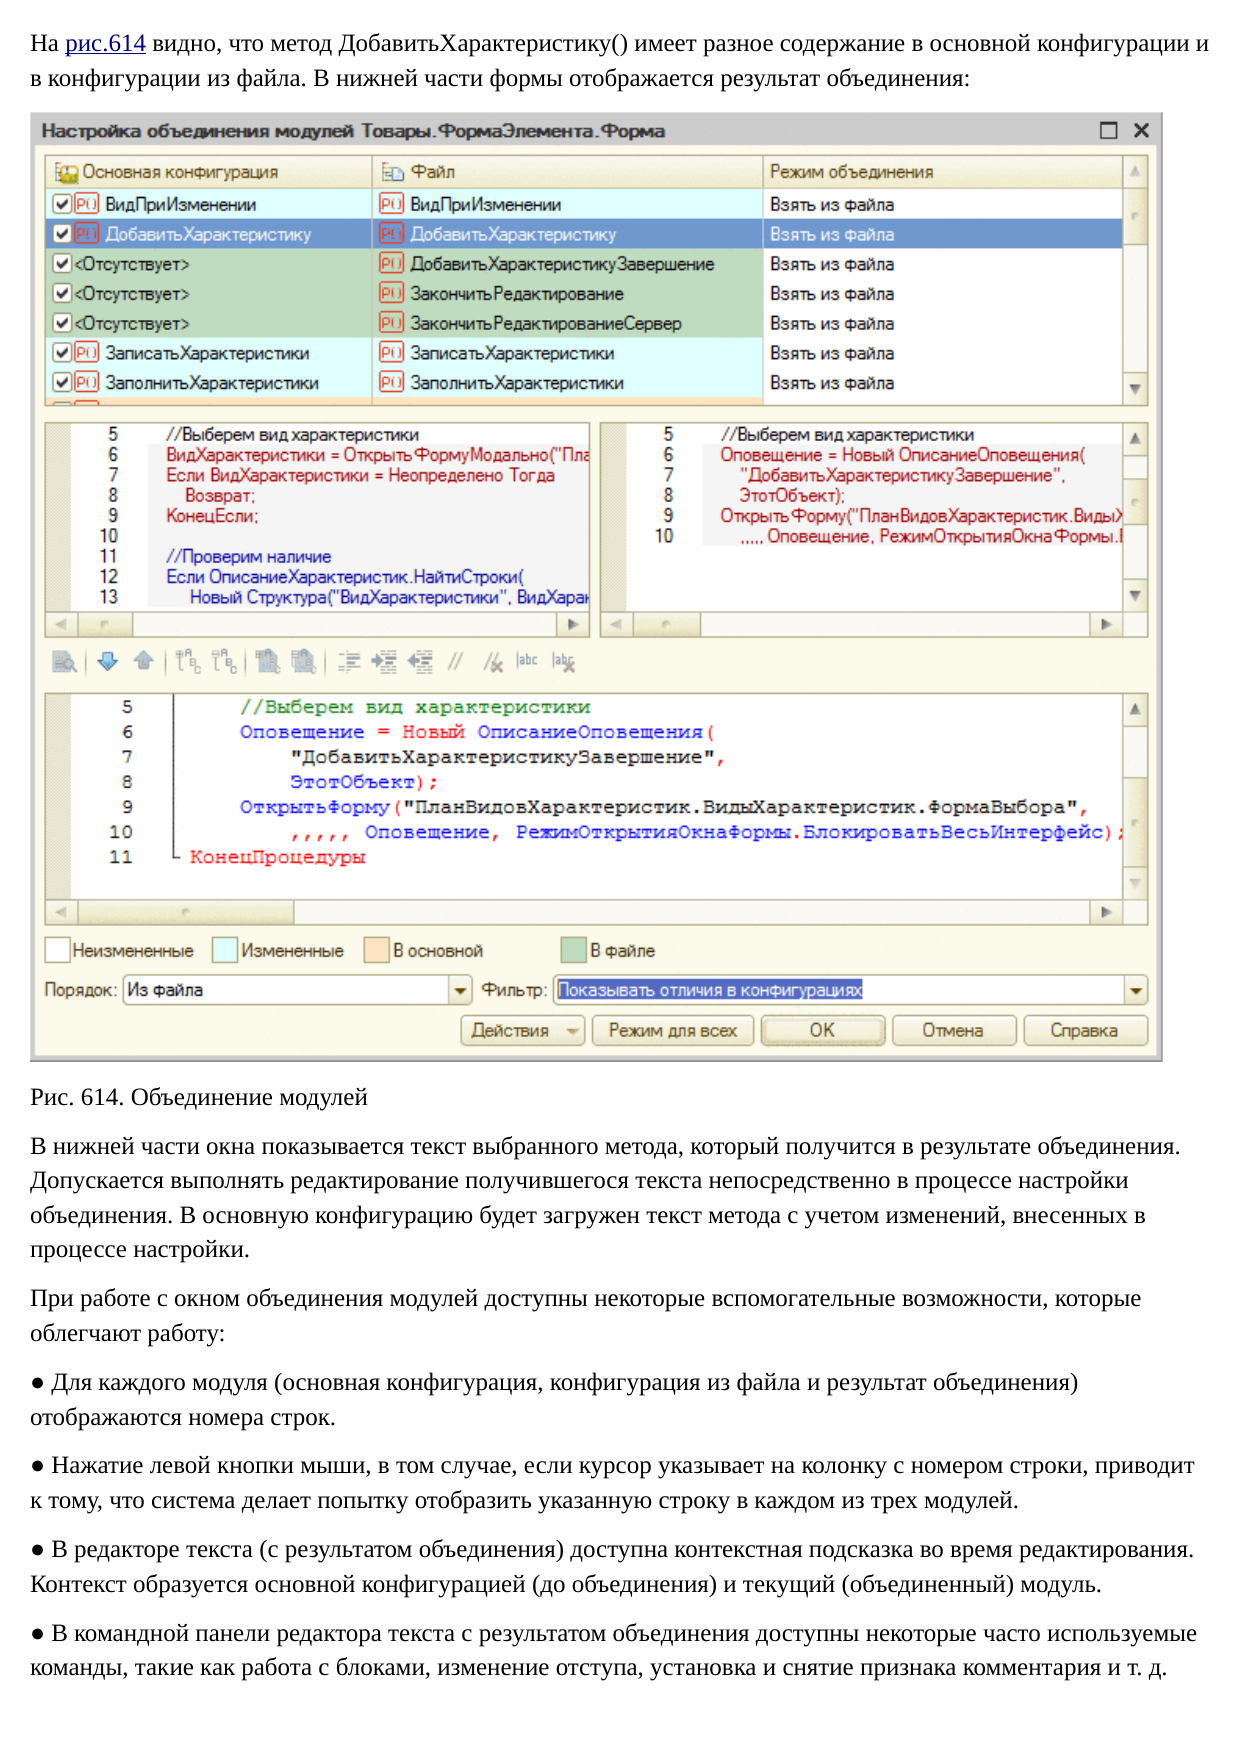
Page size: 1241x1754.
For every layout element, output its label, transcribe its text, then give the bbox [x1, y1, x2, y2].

text Рис. 614. Объединение модулей [30, 1082, 1211, 1111]
text ● В командной панели редактора текста с результатом объединения доступны некоторые часто используемые команды, такие как работа с блоками, изменение отступа, установка и снятие признака комментария и т. д. [30, 1618, 1211, 1681]
text На рис.614 видно, что метод ДобавитьХарактеристику() имеет разное содержание в основной конфигурации и в конфигурации из файла. В нижней части формы отображается результат объединения: [30, 28, 1211, 91]
text ● В редакторе текста (с результатом объединения) доступна контекстная подсказка во время редактирования. Контекст образуется основной конфигурацией (до объединения) и текущий (объединенный) модуль. [30, 1534, 1211, 1597]
text В нижней части окна показывается текст выбранного метода, который получится в результате объединения. Допускается выполнять редактирование получившегося текста непосредственно в процессе настройки объединения. В основную конфигурацию будет загружен текст метода с учетом изменений, внесенных в процессе настройки. [30, 1131, 1211, 1263]
text При работе с окном объединения модулей доступны некоторые вспомогательные возможности, которые облегчают работу: [30, 1283, 1211, 1347]
text ● Для каждого модуля (основная конфигурация, конфигурация из файла и результат объединения) отображаются номера строк. [30, 1367, 1211, 1430]
text ● Нажатие левой кнопки мыши, в том случае, если курсор указывает на колонку с номером строки, приводит к тому, что система делает попытку отобразить указанную строку в каждом из трех модулей. [30, 1451, 1211, 1514]
picture [29, 111, 1163, 1062]
